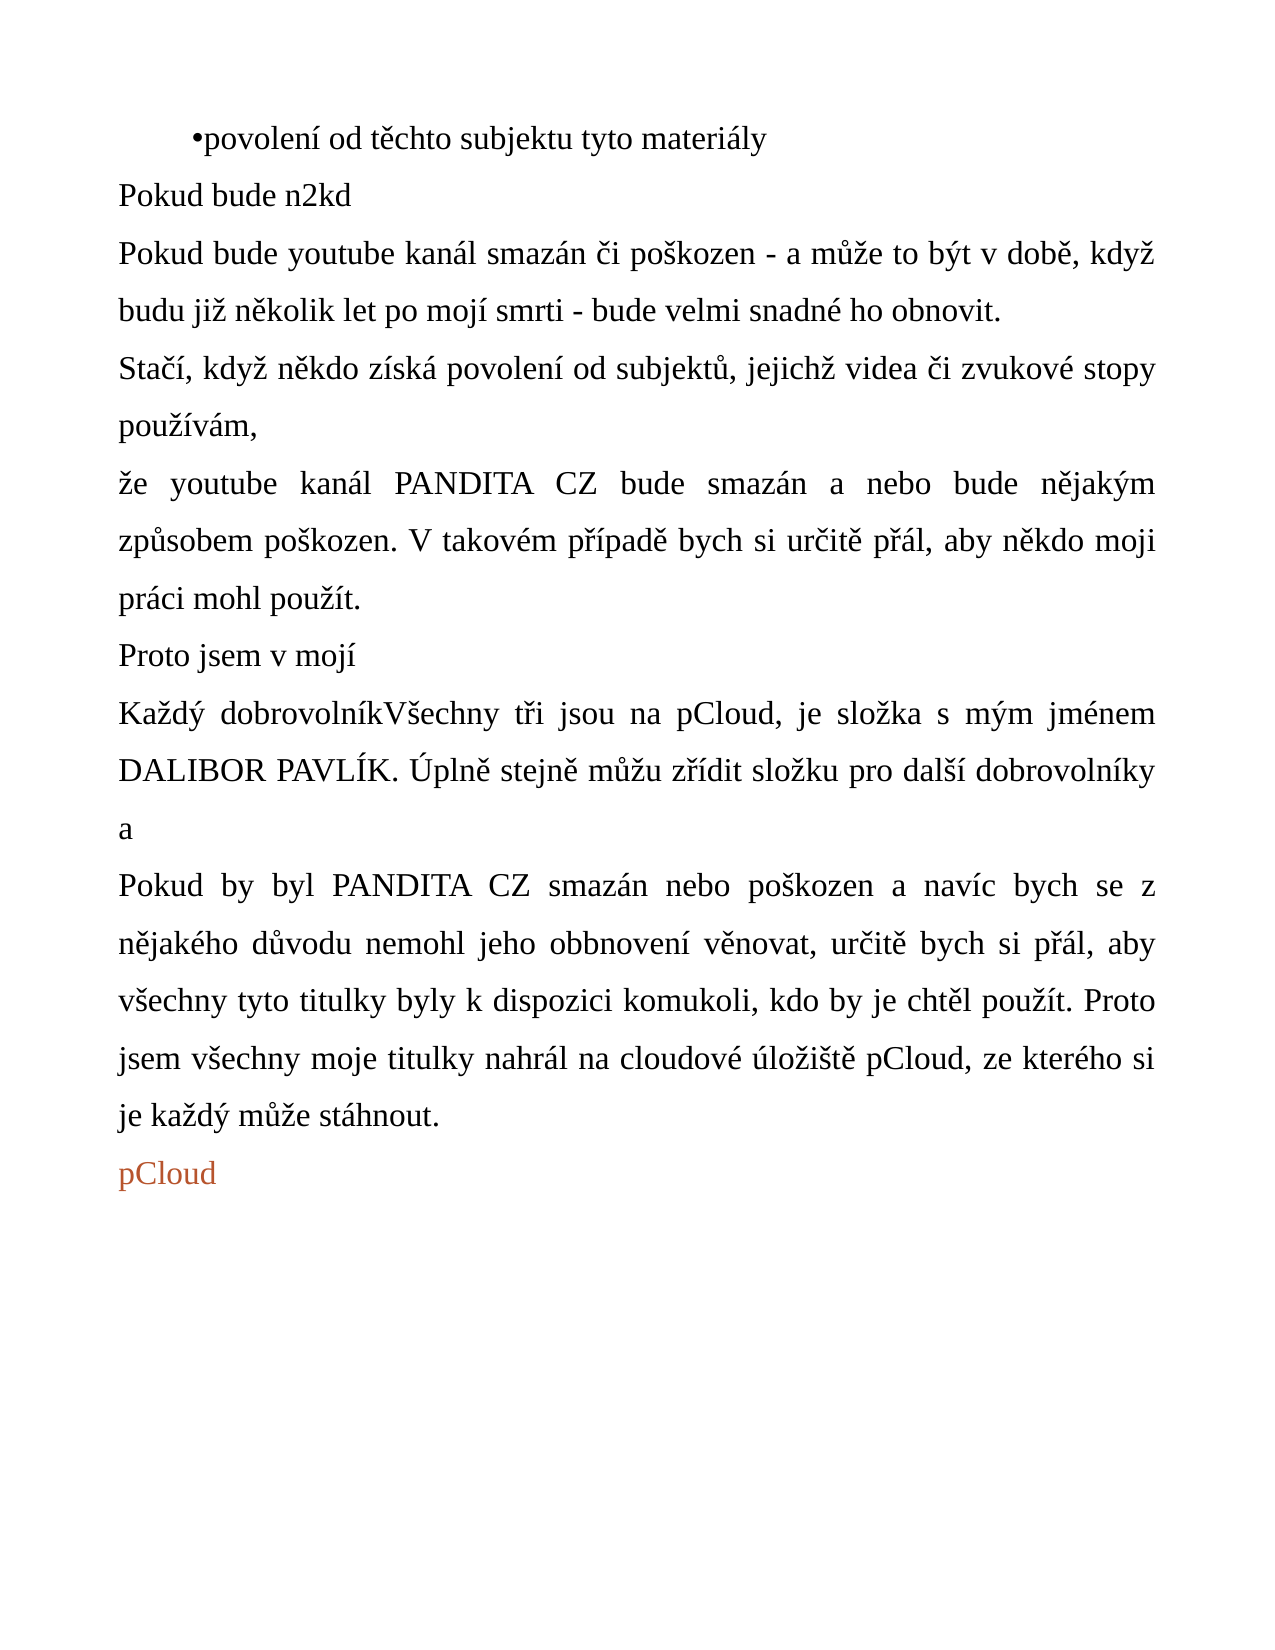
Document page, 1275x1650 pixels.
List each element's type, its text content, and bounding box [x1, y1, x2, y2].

text Stačí, když někdo získá povolení od subjektů, jejichž videa či zvukové stopy používám, [118, 348, 1157, 444]
text že youtube kanál PANDITA CZ bude smazán a nebo bude nějakým způsobem poškozen. V takovém případě bych si určitě přál, aby někdo moji práci mohl použít. [118, 463, 1157, 616]
text pCloud [118, 1153, 1157, 1191]
text Proto jsem v mojí [118, 636, 1157, 674]
text Pokud bude n2kd [118, 176, 1157, 214]
text Každý dobrovolníkVšechny tři jsou na pCloud, je složka s mým jménem DALIBOR PAVLÍK. Úplně stejně můžu zřídit složku pro další dobrovolníky a [118, 693, 1157, 846]
text Pokud bude youtube kanál smazán či poškozen - a může to být v době, když budu již několik let po mojí smrti - bude velmi snadné ho obnovit. [118, 233, 1157, 329]
list povolení od těchto subjektu tyto materiály [118, 118, 1157, 156]
text Pokud by byl PANDITA CZ smazán nebo poškozen a navíc bych se z nějakého důvodu nemohl jeho obbnovení věnovat, určitě bych si přál, aby všechny tyto titulky byly k dispozici komukoli, kdo by je chtěl použít. Proto jsem všechny moje titulky nahrál na cloudové úložiště pCloud, ze kterého si je každý může stáhnout. [118, 866, 1157, 1134]
